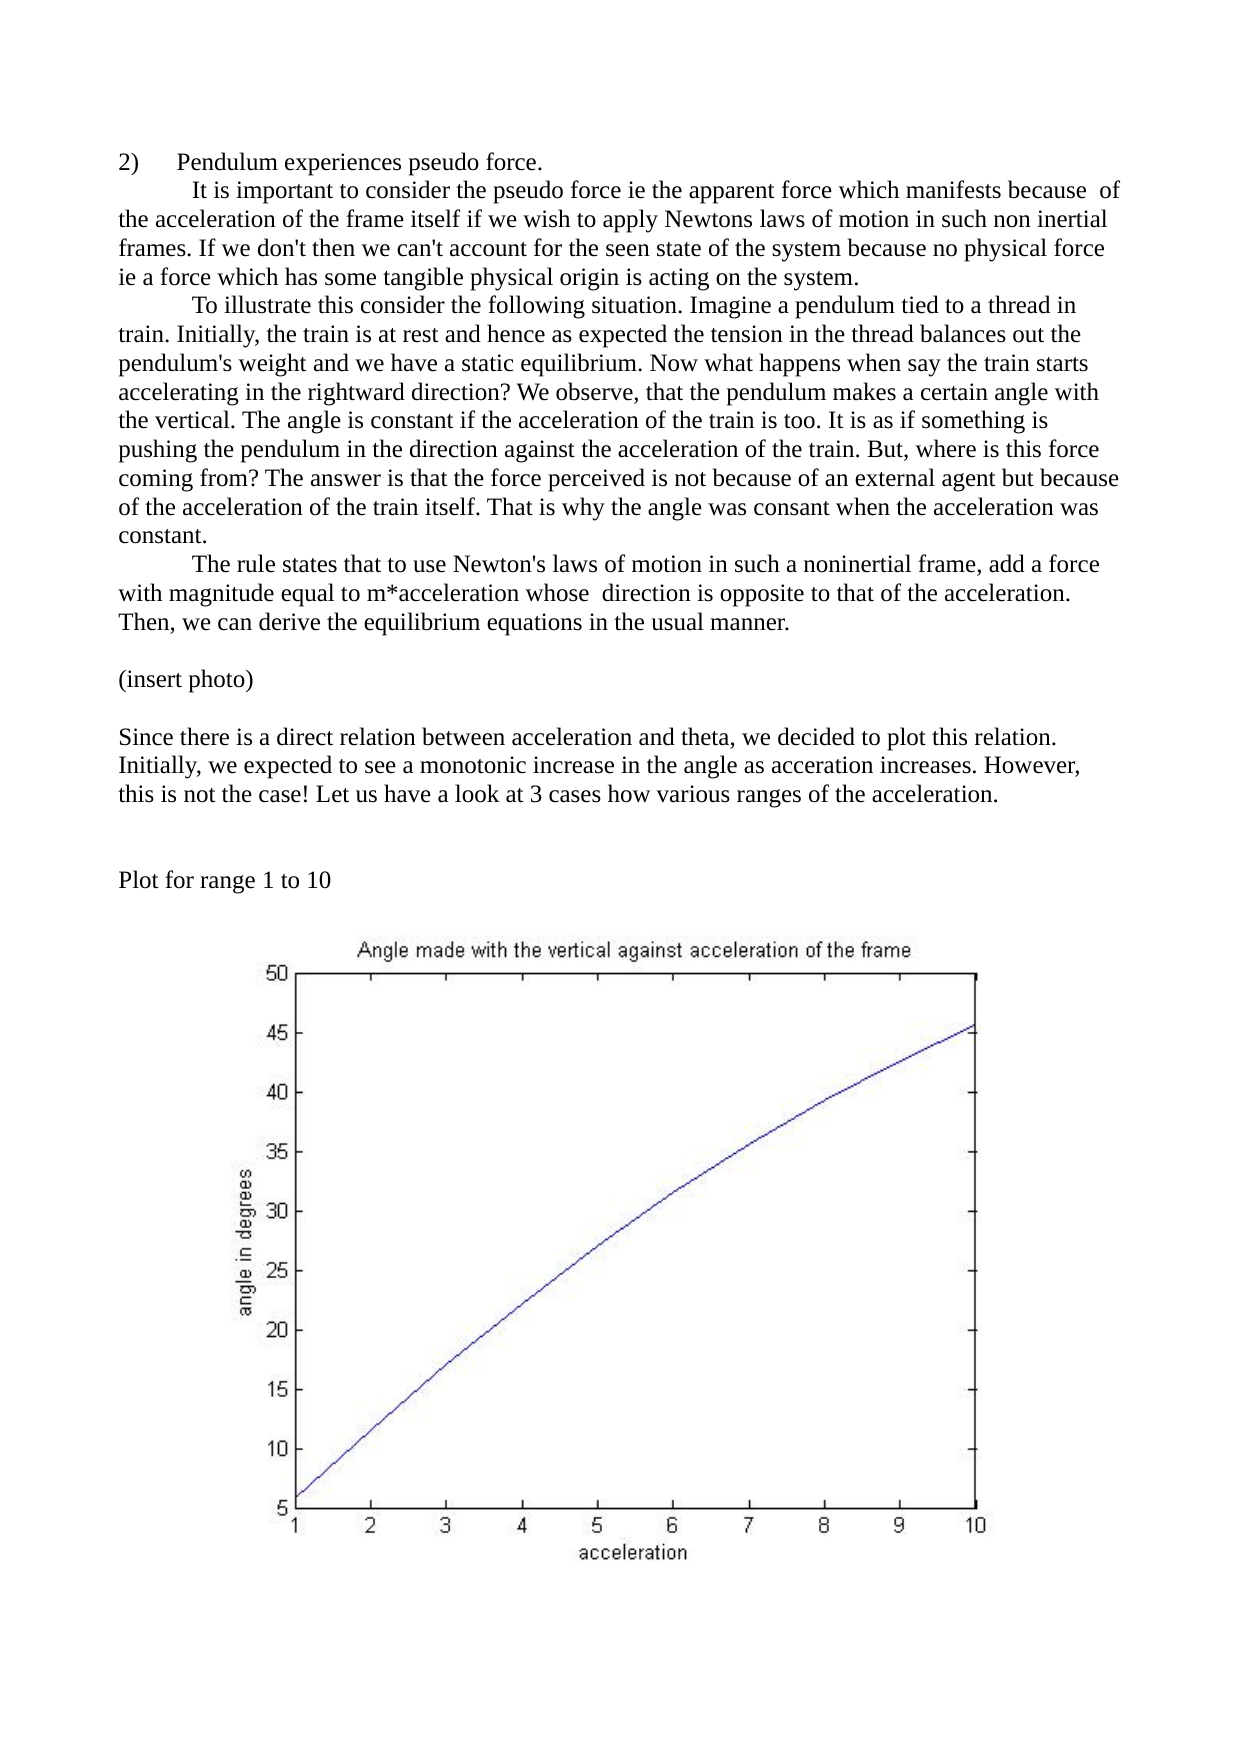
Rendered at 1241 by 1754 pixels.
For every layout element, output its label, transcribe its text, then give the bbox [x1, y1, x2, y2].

text It is important to consider the pseudo force ie the apparent force which manifests because of the acceleration of the frame itself if we wish to apply Newtons laws of motion in such non inertial frames. If we don't then we can't account for the seen state of the system because no physical force ie a force which has some tangible physical origin is acting on the system. [118, 176, 1122, 291]
text The rule states that to use Newton's laws of motion in such a noninertial frame, add a force with magnitude equal to m*acceleration whose direction is opposite to that of the acceleration. [118, 549, 1122, 607]
text 2) Pendulum experiences pseudo force. [118, 147, 1122, 176]
text (insert photo) [118, 664, 1122, 693]
text Plot for range 1 to 10 [118, 866, 1122, 894]
text Since there is a direct relation between acceleration and theta, we decided to plot this relation. Initially, we expected to see a monotonic increase in the angle as acceration increases. However, this is not the case! Let us have a look at 3 cases how various ranges of the acceleration. [118, 722, 1122, 808]
text Then, we can derive the equilibrium equations in the usual manner. [118, 607, 1122, 636]
text To illustrate this consider the following situation. Imagine a pendulum tied to a thread in train. Initially, the train is at rest and hence as expected the tension in the thread balances out the pendulum's weight and we have a static equilibrium. Now what happens when say the train starts accelerating in the rightward direction? We observe, that the pendulum makes a certain angle with the vertical. The angle is constant if the acceleration of the train is too. It is as if something is pushing the pendulum in the direction against the acceleration of the train. But, where is this force coming from? The answer is that the force perceived is not because of an external agent but because of the acceleration of the train itself. That is why the angle was consant when the acceleration was constant. [118, 291, 1122, 549]
picture [181, 923, 1059, 1580]
